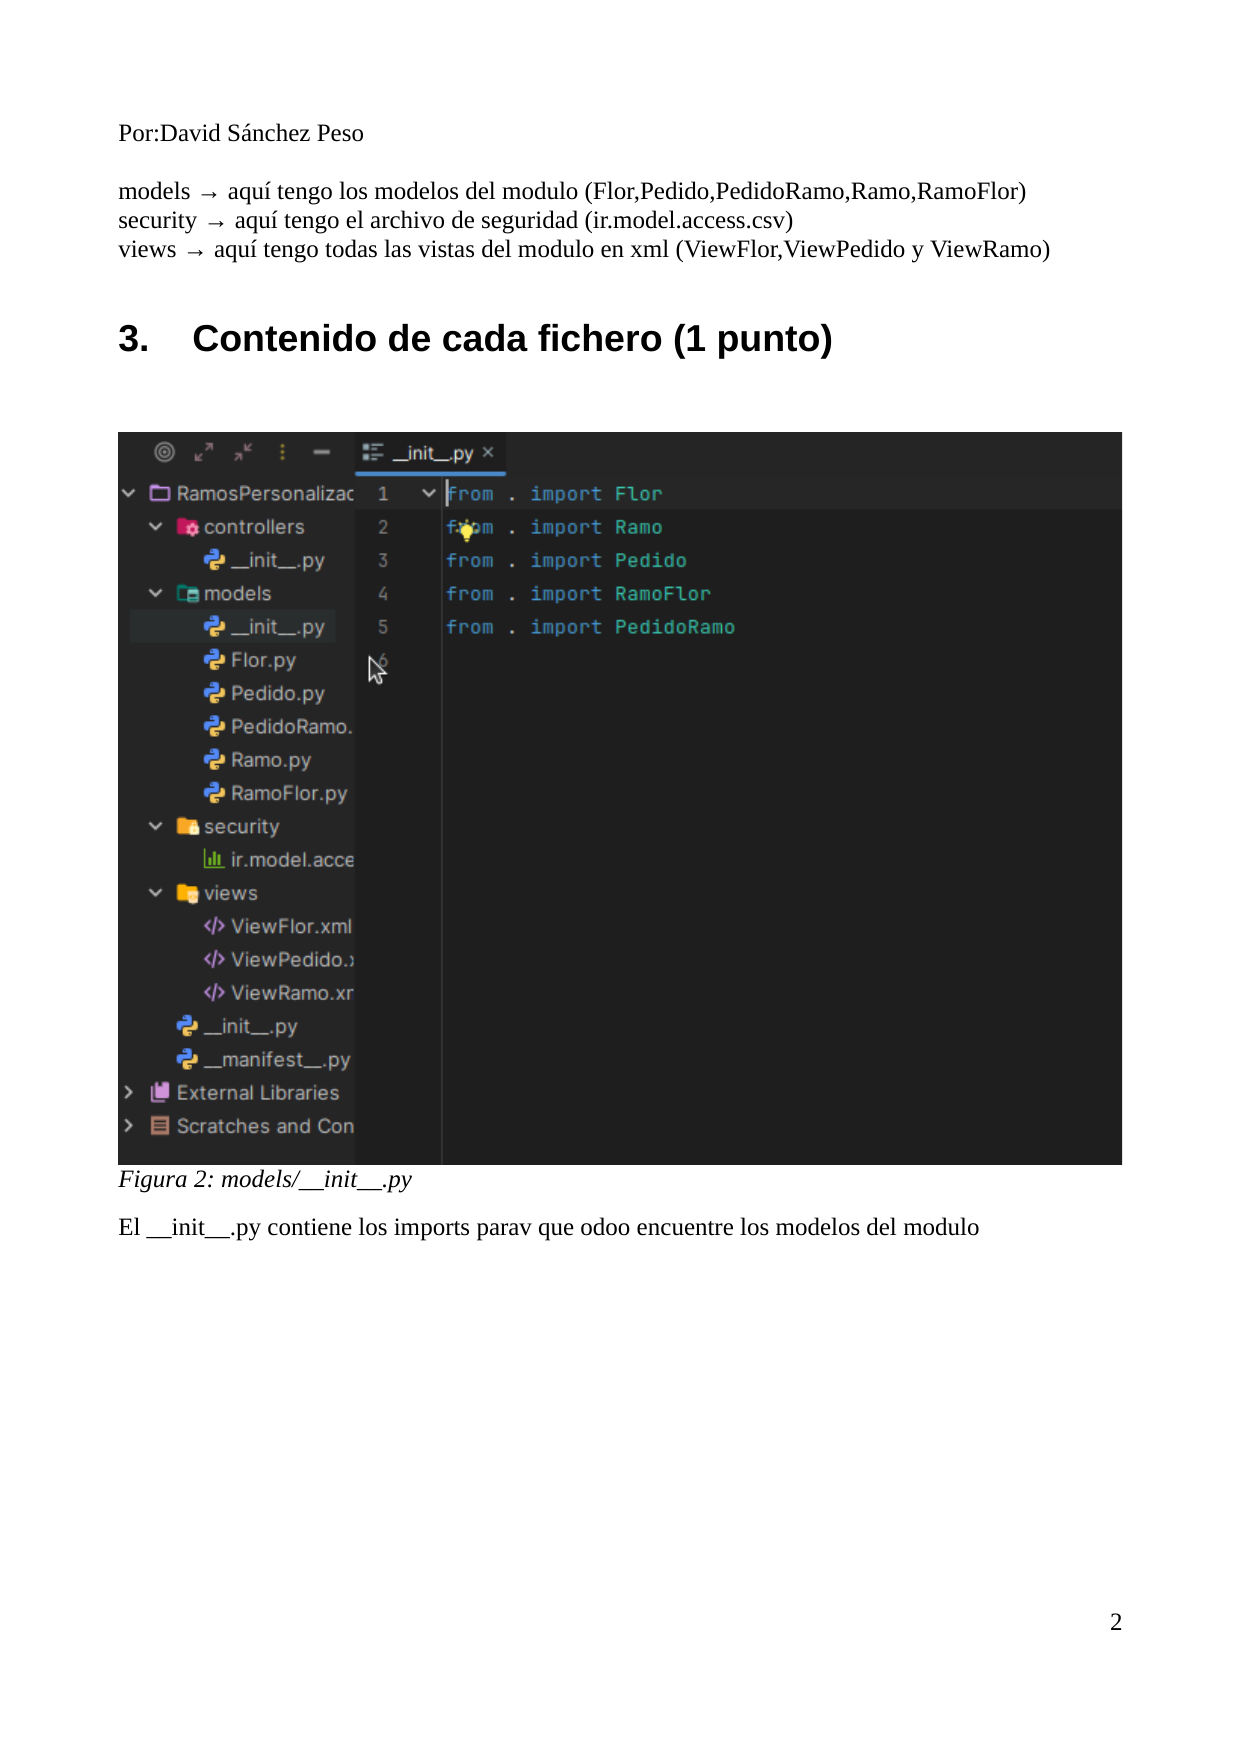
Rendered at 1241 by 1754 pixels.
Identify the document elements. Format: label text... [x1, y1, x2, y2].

text Figura 2: models/__init__.py [118, 1165, 1122, 1193]
subtitle Contenido de cada fichero (1 punto) [118, 316, 1122, 359]
text views → aquí tengo todas las vistas del modulo en xml (ViewFlor,ViewPedido y ViewRamo) [118, 234, 1122, 263]
text models → aquí tengo los modelos del modulo (Flor,Pedido,PedidoRamo,Ramo,RamoFlor) [118, 176, 1122, 205]
text security → aquí tengo el archivo de seguridad (ir.model.access.csv) [118, 205, 1122, 234]
picture [118, 432, 1123, 1165]
text El __init__.py contiene los imports parav que odoo encuentre los modelos del modulo [118, 1212, 1122, 1241]
